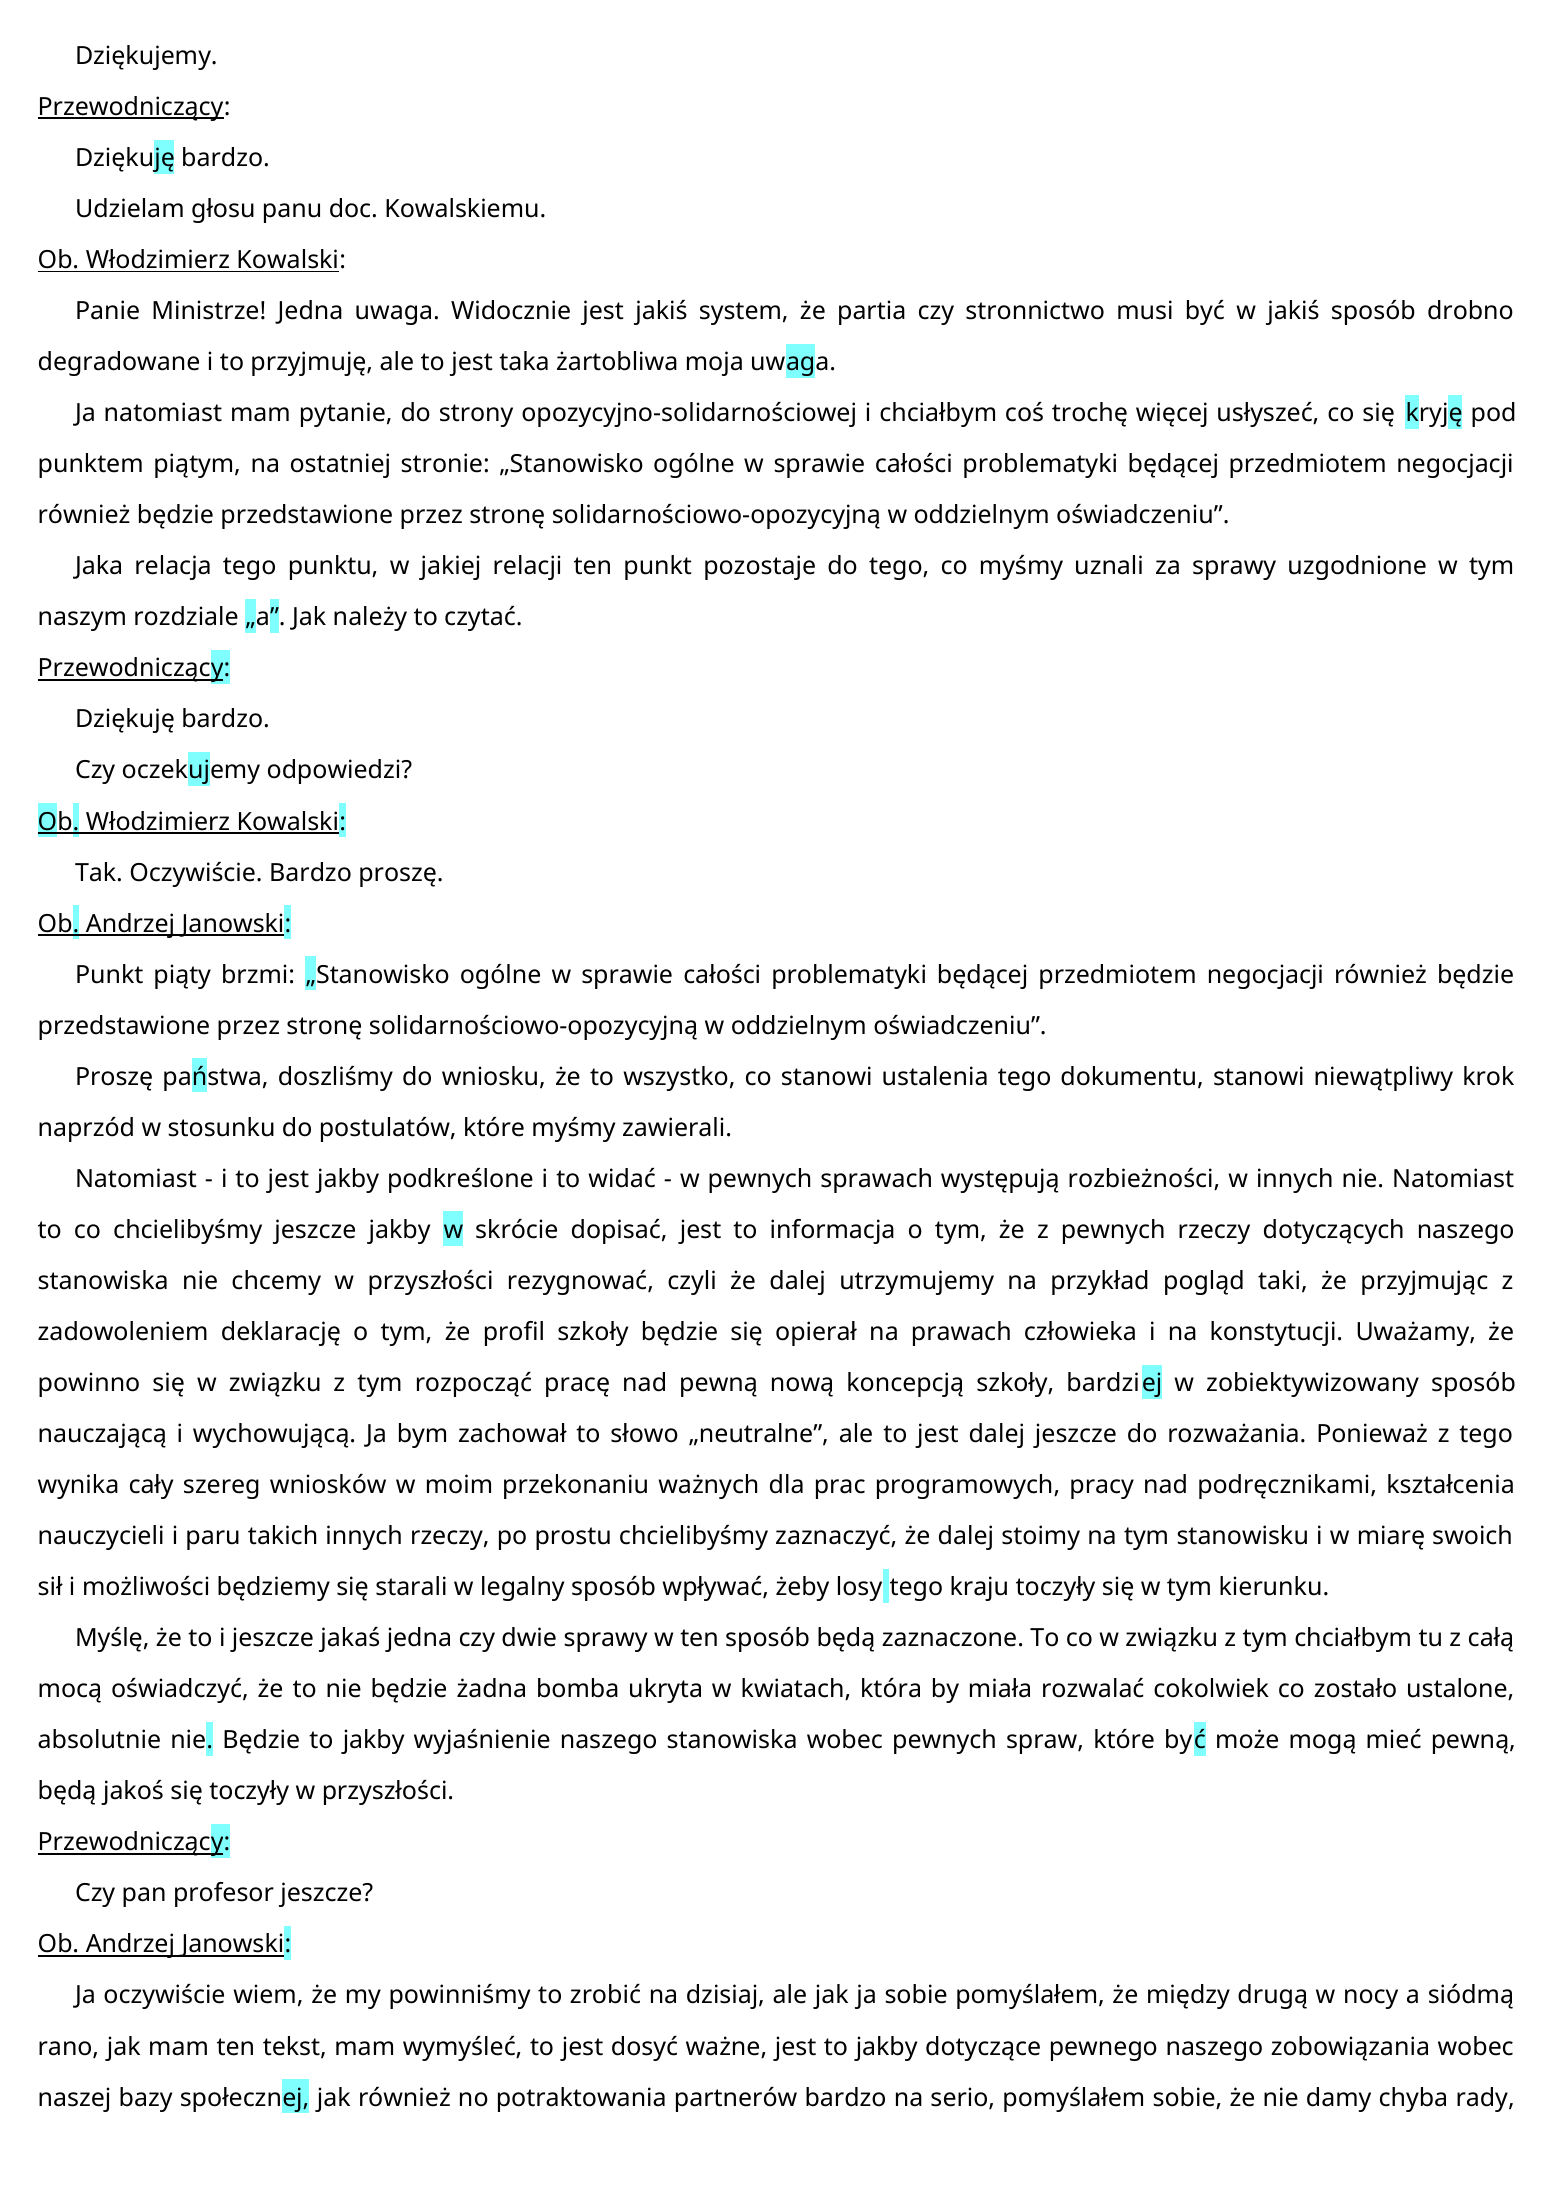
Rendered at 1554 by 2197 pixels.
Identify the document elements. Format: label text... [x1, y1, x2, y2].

text Dziękuję bardzo. [37, 701, 1516, 735]
text Dziękujemy. [37, 37, 1516, 72]
text Przewodniczący: [37, 1824, 1516, 1858]
text Jaka relacja tego punktu, w jakiej relacji ten punkt pozostaje do tego, co myśmy uznali za sprawy uzgodnione w tym naszym rozdziale „a”. Jak należy to czytać. [37, 548, 1516, 633]
text Natomiast - i to jest jakby podkreślone i to widać - w pewnych sprawach występują rozbieżności, w innych nie. Natomiast to co chcielibyśmy jeszcze jakby w skrócie dopisać, jest to informacja o tym, że z pewnych rzeczy dotyczących naszego stanowiska nie chcemy w przyszłości rezygnować, czyli że dalej utrzymujemy na przykład pogląd taki, że przyjmując z zadowoleniem deklarację o tym, że profil szkoły będzie się opierał na prawach człowieka i na konstytucji. Uważamy, że powinno się w związku z tym rozpocząć pracę nad pewną nową koncepcją szkoły, bardziej w zobiektywizowany sposób nauczającą i wychowującą. Ja bym zachował to słowo „neutralne”, ale to jest dalej jeszcze do rozważania. Ponieważ z tego wynika cały szereg wniosków w moim przekonaniu ważnych dla prac programowych, pracy nad podręcznikami, kształcenia nauczycieli i paru takich innych rzeczy, po prostu chcielibyśmy zaznaczyć, że dalej stoimy na tym stanowisku i w miarę swoich sił i możliwości będziemy się starali w legalny sposób wpływać, żeby losy tego kraju toczyły się w tym kierunku. [37, 1160, 1516, 1603]
text Czy oczekujemy odpowiedzi? [37, 752, 1516, 786]
text Przewodniczący: [37, 650, 1516, 684]
text Ob. Andrzej Janowski: [37, 905, 1516, 939]
text Ob. Andrzej Janowski: [37, 1926, 1516, 1960]
text Panie Ministrze! Jedna uwaga. Widocznie jest jakiś system, że partia czy stronnictwo musi być w jakiś sposób drobno degradowane i to przyjmuję, ale to jest taka żartobliwa moja uwaga. [37, 293, 1516, 378]
text Ob. Włodzimierz Kowalski: [37, 803, 1516, 837]
text Przewodniczący: [37, 88, 1516, 123]
text Ja oczywiście wiem, że my powinniśmy to zrobić na dzisiaj, ale jak ja sobie pomyślałem, że między drugą w nocy a siódmą rano, jak mam ten tekst, mam wymyśleć, to jest dosyć ważne, jest to jakby dotyczące pewnego naszego zobowiązania wobec naszej bazy społecznej, jak również no potraktowania partnerów bardzo na serio, pomyślałem sobie, że nie damy chyba rady, [37, 1977, 1516, 2113]
text Punkt piąty brzmi: „Stanowisko ogólne w sprawie całości problematyki będącej przedmiotem negocjacji również będzie przedstawione przez stronę solidarnościowo-opozycyjną w oddzielnym oświadczeniu”. [37, 956, 1516, 1041]
text Czy pan profesor jeszcze? [37, 1875, 1516, 1909]
text Proszę państwa, doszliśmy do wniosku, że to wszystko, co stanowi ustalenia tego dokumentu, stanowi niewątpliwy krok naprzód w stosunku do postulatów, które myśmy zawierali. [37, 1058, 1516, 1143]
text Tak. Oczywiście. Bardzo proszę. [37, 854, 1516, 888]
text Ob. Włodzimierz Kowalski: [37, 242, 1516, 276]
text Udzielam głosu panu doc. Kowalskiemu. [37, 191, 1516, 225]
text Dziękuję bardzo. [37, 139, 1516, 174]
text Myślę, że to i jeszcze jakaś jedna czy dwie sprawy w ten sposób będą zaznaczone. To co w związku z tym chciałbym tu z całą mocą oświadczyć, że to nie będzie żadna bomba ukryta w kwiatach, która by miała rozwalać cokolwiek co zostało ustalone, absolutnie nie. Będzie to jakby wyjaśnienie naszego stanowiska wobec pewnych spraw, które być może mogą mieć pewną, będą jakoś się toczyły w przyszłości. [37, 1620, 1516, 1807]
text Ja natomiast mam pytanie, do strony opozycyjno-solidarnościowej i chciałbym coś trochę więcej usłyszeć, co się kryję pod punktem piątym, na ostatniej stronie: „Stanowisko ogólne w sprawie całości problematyki będącej przedmiotem negocjacji również będzie przedstawione przez stronę solidarnościowo-opozycyjną w oddzielnym oświadczeniu”. [37, 395, 1516, 531]
